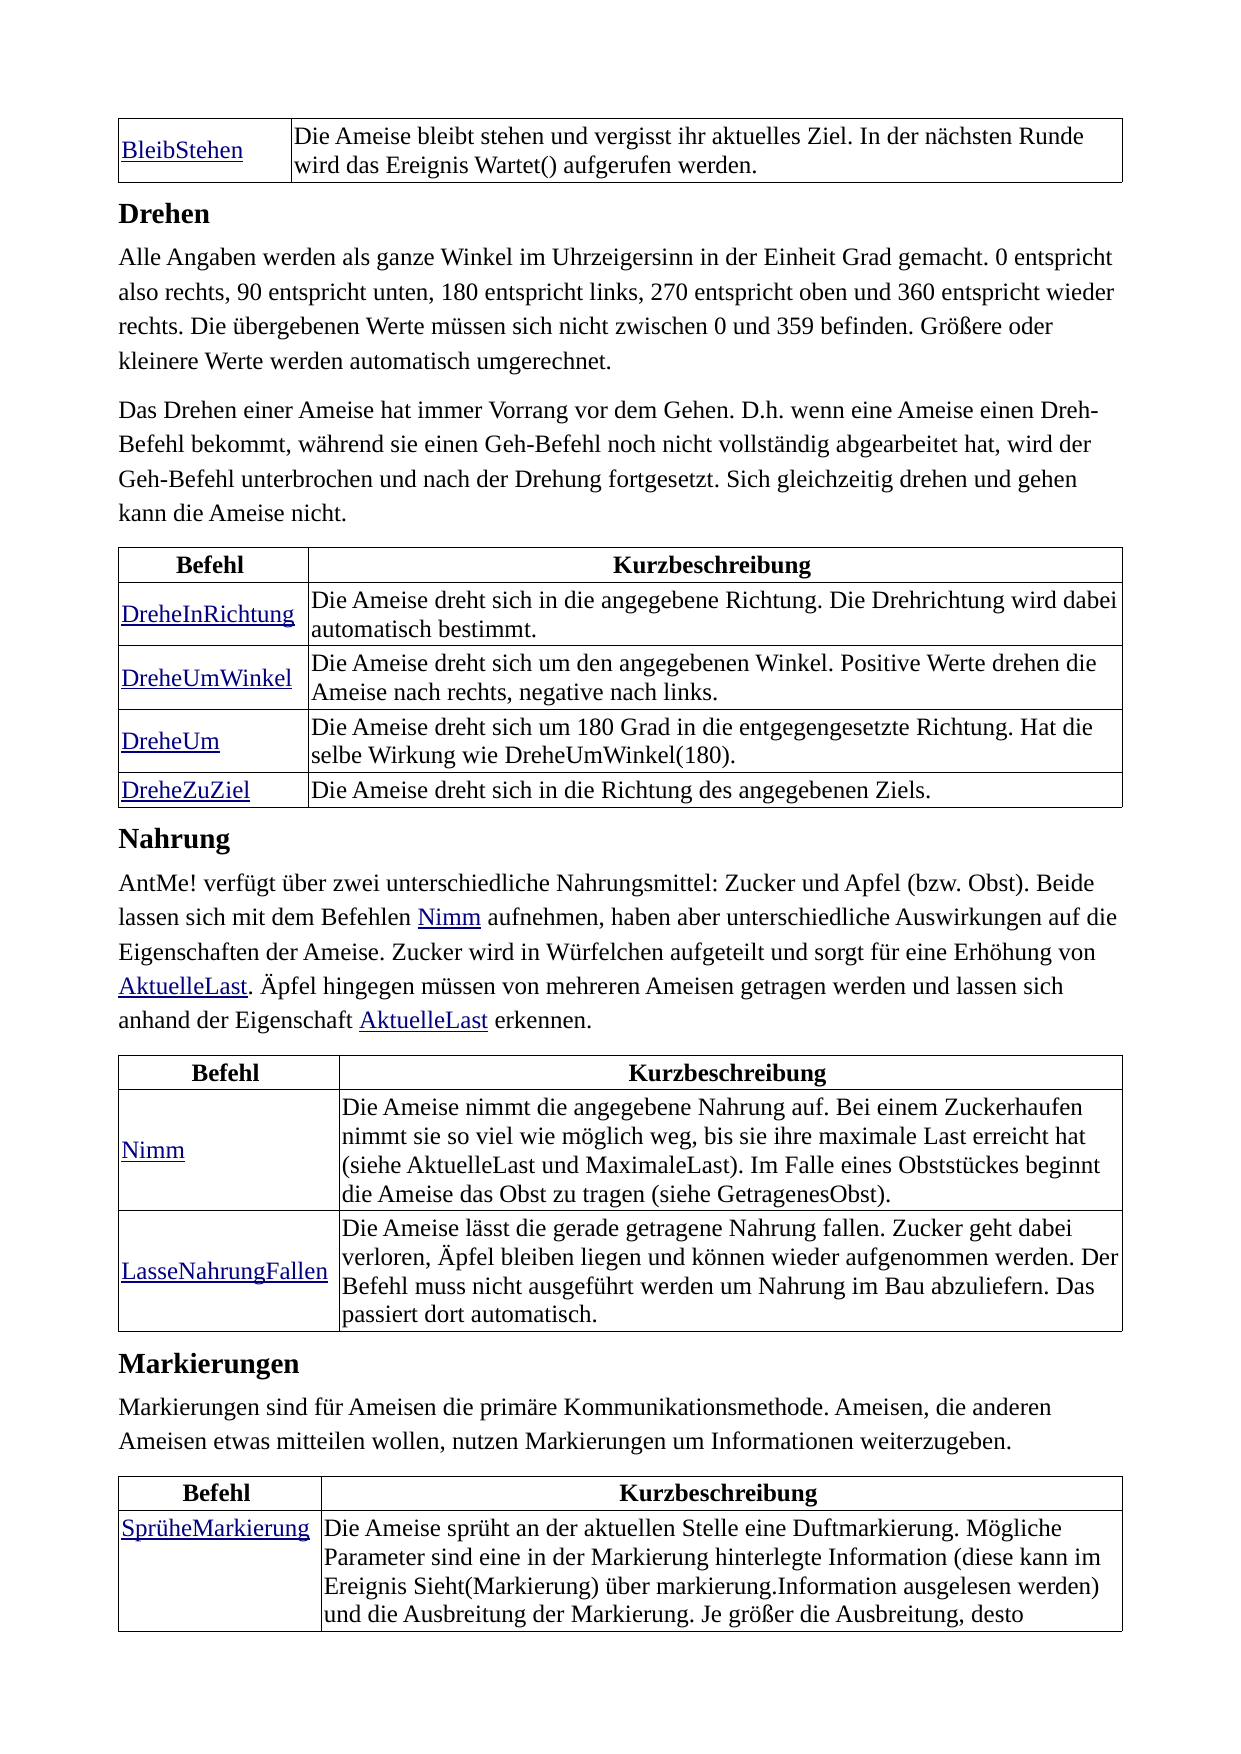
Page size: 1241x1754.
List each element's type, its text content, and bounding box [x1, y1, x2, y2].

table_header Befehl [119, 1056, 339, 1089]
table_header Kurzbeschreibung [309, 548, 1122, 582]
table_cell DreheInRichtung [119, 583, 308, 645]
subtitle Drehen [118, 196, 1122, 230]
table_cell Die Ameise lässt die gerade getragene Nahrung fallen. Zucker geht dabei verloren, Äpfel bleiben liegen und können wieder aufgenommen werden. Der Befehl muss nicht ausgeführt werden um Nahrung im Bau abzuliefern. Das passiert dort automatisch. [340, 1211, 1122, 1331]
subtitle Nahrung [118, 822, 1122, 855]
table_cell Die Ameise sprüht an der aktuellen Stelle eine Duftmarkierung. Mögliche Parameter sind eine in der Markierung hinterlegte Information (diese kann im Ereignis Sieht(Markierung) über markierung.Information ausgelesen werden) und die Ausbreitung der Markierung. Je größer die Ausbreitung, desto [322, 1511, 1122, 1631]
table_cell Die Ameise bleibt stehen und vergisst ihr aktuelles Ziel. In der nächsten Runde wird das Ereignis Wartet() aufgerufen werden. [292, 119, 1122, 182]
table_cell LasseNahrungFallen [119, 1211, 339, 1331]
table_header Kurzbeschreibung [322, 1477, 1122, 1510]
table_cell Die Ameise nimmt die angegebene Nahrung auf. Bei einem Zuckerhaufen nimmt sie so viel wie möglich weg, bis sie ihre maximale Last erreicht hat (siehe AktuelleLast und MaximaleLast). Im Falle eines Obststückes beginnt die Ameise das Obst zu tragen (siehe GetragenesObst). [340, 1090, 1122, 1210]
table_header Befehl [119, 1477, 321, 1510]
table_cell DreheZuZiel [119, 773, 308, 807]
text Das Drehen einer Ameise hat immer Vorrang vor dem Gehen. D.h. wenn eine Ameise einen Dreh-Befehl bekommt, während sie einen Geh-Befehl noch nicht vollständig abgearbeitet hat, wird der Geh-Befehl unterbrochen und nach der Drehung fortgesetzt. Sich gleichzeitig drehen und gehen kann die Ameise nicht. [118, 395, 1122, 527]
table_cell BleibStehen [119, 119, 291, 182]
text AntMe! verfügt über zwei unterschiedliche Nahrungsmittel: Zucker und Apfel (bzw. Obst). Beide lassen sich mit dem Befehlen Nimm aufnehmen, haben aber unterschiedliche Auswirkungen auf die Eigenschaften der Ameise. Zucker wird in Würfelchen aufgeteilt und sorgt für eine Erhöhung von AktuelleLast. Äpfel hingegen müssen von mehreren Ameisen getragen werden und lassen sich anhand der Eigenschaft AktuelleLast erkennen. [118, 868, 1122, 1034]
table_cell Die Ameise dreht sich in die angegebene Richtung. Die Drehrichtung wird dabei automatisch bestimmt. [309, 583, 1122, 645]
table_header Kurzbeschreibung [340, 1056, 1122, 1089]
subtitle Markierungen [118, 1346, 1122, 1379]
text Markierungen sind für Ameisen die primäre Kommunikationsmethode. Ameisen, die anderen Ameisen etwas mitteilen wollen, nutzen Markierungen um Informationen weiterzugeben. [118, 1392, 1122, 1455]
table_header Befehl [119, 548, 308, 582]
table_cell Die Ameise dreht sich um 180 Grad in die entgegengesetzte Richtung. Hat die selbe Wirkung wie DreheUmWinkel(180). [309, 710, 1122, 772]
table_cell Die Ameise dreht sich in die Richtung des angegebenen Ziels. [309, 773, 1122, 807]
table_cell DreheUmWinkel [119, 646, 308, 709]
table_cell Nimm [119, 1090, 339, 1210]
table_cell SprüheMarkierung [119, 1511, 321, 1631]
table_cell Die Ameise dreht sich um den angegebenen Winkel. Positive Werte drehen die Ameise nach rechts, negative nach links. [309, 646, 1122, 709]
table_cell DreheUm [119, 710, 308, 772]
text Alle Angaben werden als ganze Winkel im Uhrzeigersinn in der Einheit Grad gemacht. 0 entspricht also rechts, 90 entspricht unten, 180 entspricht links, 270 entspricht oben und 360 entspricht wieder rechts. Die übergebenen Werte müssen sich nicht zwischen 0 und 359 befinden. Größere oder kleinere Werte werden automatisch umgerechnet. [118, 242, 1122, 374]
